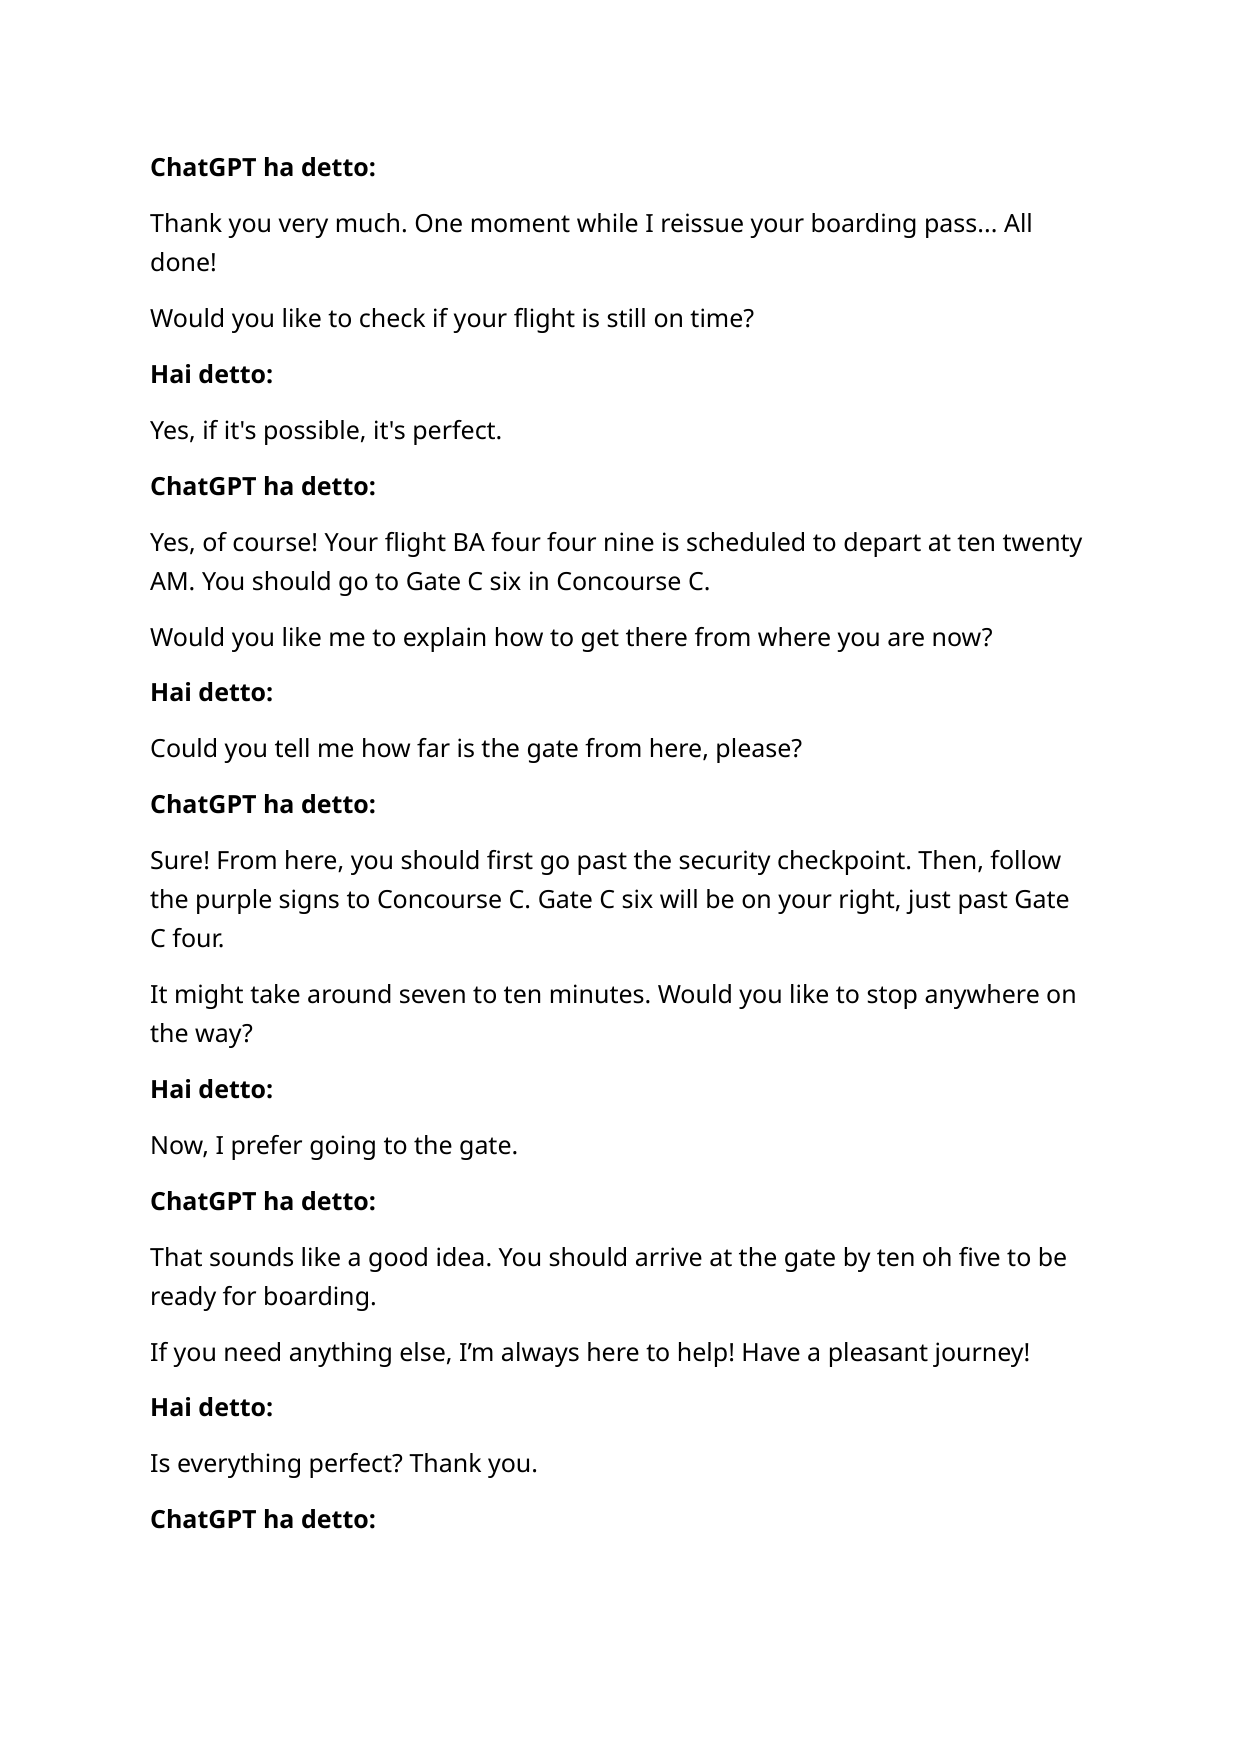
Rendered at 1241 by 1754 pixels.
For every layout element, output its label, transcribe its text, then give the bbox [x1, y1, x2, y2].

text Sure! From here, you should first go past the security checkpoint. Then, follow the purple signs to Concourse C. Gate C six will be on your right, just past Gate C four. [150, 842, 1090, 955]
text Could you tell me how far is the gate from here, please? [150, 731, 1090, 765]
text Now, I prefer going to the gate. [150, 1127, 1090, 1162]
text Hai detto: [150, 1390, 1090, 1424]
text That sounds like a good idea. You should arrive at the gate by ten oh five to be ready for boarding. [150, 1239, 1090, 1312]
text Yes, of course! Your flight BA four four nine is scheduled to depart at ten twenty AM. You should go to Gate C six in Concourse C. [150, 524, 1090, 597]
text If you need anything else, I’m always here to help! Have a pleasant journey! [150, 1334, 1090, 1368]
text ChatGPT ha detto: [150, 1183, 1090, 1217]
text Yes, if it's possible, it's perfect. [150, 412, 1090, 447]
text Would you like to check if your flight is still on time? [150, 301, 1090, 335]
text ChatGPT ha detto: [150, 1502, 1090, 1536]
text Is everything perfect? Thank you. [150, 1446, 1090, 1480]
text Would you like me to explain how to get there from where you are now? [150, 619, 1090, 653]
text ChatGPT ha detto: [150, 150, 1090, 184]
text Hai detto: [150, 1072, 1090, 1106]
text ChatGPT ha detto: [150, 468, 1090, 502]
text Thank you very much. One moment while I reissue your boarding pass... All done! [150, 206, 1090, 279]
text Hai detto: [150, 675, 1090, 709]
text Hai detto: [150, 357, 1090, 391]
text It might take around seven to ten minutes. Would you like to stop anywhere on the way? [150, 977, 1090, 1050]
text ChatGPT ha detto: [150, 787, 1090, 821]
